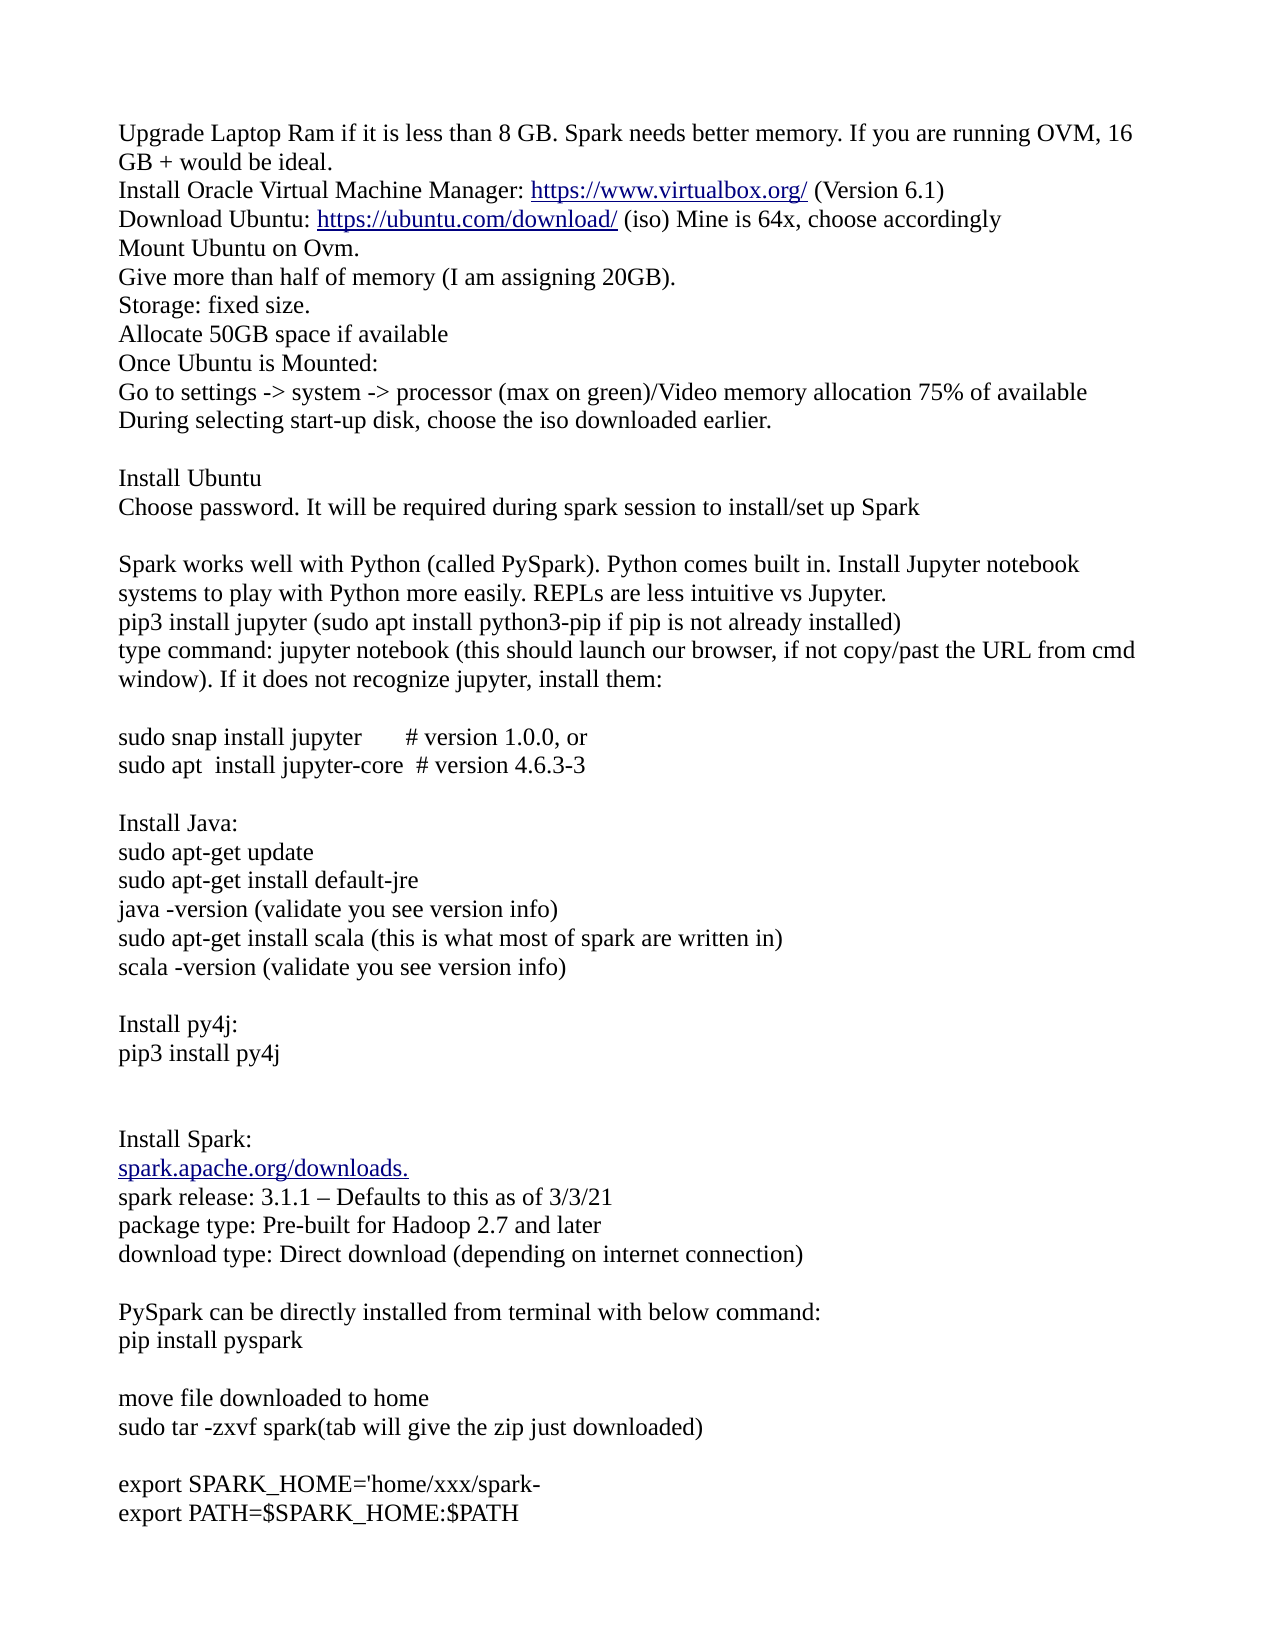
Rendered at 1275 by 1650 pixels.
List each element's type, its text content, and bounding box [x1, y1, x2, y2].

text move file downloaded to home sudo tar -zxvf spark(tab will give the zip just downloaded) export SPARK_HOME='home/xxx/spark- export PATH=$SPARK_HOME:$PATH [118, 1354, 1157, 1527]
text Upgrade Laptop Ram if it is less than 8 GB. Spark needs better memory. If you are running OVM, 16 GB + would be ideal. Install Oracle Virtual Machine Manager: https://www.virtualbox.org/ (Version 6.1) Download Ubuntu: https://ubuntu.com/download/ (iso) Mine is 64x, choose accordingly Mount Ubuntu on Ovm. Give more than half of memory (I am assigning 20GB). Storage: fixed size. Allocate 50GB space if available Once Ubuntu is Mounted: Go to settings -> system -> processor (max on green)/Video memory allocation 75% of available During selecting start-up disk, choose the iso downloaded earlier. Install Ubuntu Choose password. It will be required during spark session to install/set up Spark Spark works well with Python (called PySpark). Python comes built in. Install Jupyter notebook systems to play with Python more easily. REPLs are less intuitive vs Jupyter. pip3 install jupyter (sudo apt install python3-pip if pip is not already installed) type command: jupyter notebook (this should launch our browser, if not copy/past the URL from cmd window). If it does not recognize jupyter, install them: [118, 118, 1157, 693]
text sudo snap install jupyter # version 1.0.0, or [118, 722, 1157, 751]
text sudo apt install jupyter-core # version 4.6.3-3 Install Java: sudo apt-get update sudo apt-get install default-jre java -version (validate you see version info) sudo apt-get install scala (this is what most of spark are written in) scala -version (validate you see version info) Install py4j: pip3 install py4j Install Spark: spark.apache.org/downloads. spark release: 3.1.1 – Defaults to this as of 3/3/21 package type: Pre-built for Hadoop 2.7 and later download type: Direct download (depending on internet connection) [118, 751, 1157, 1297]
text PySpark can be directly installed from terminal with below command: [118, 1297, 1157, 1326]
text pip install pyspark [118, 1326, 1157, 1354]
